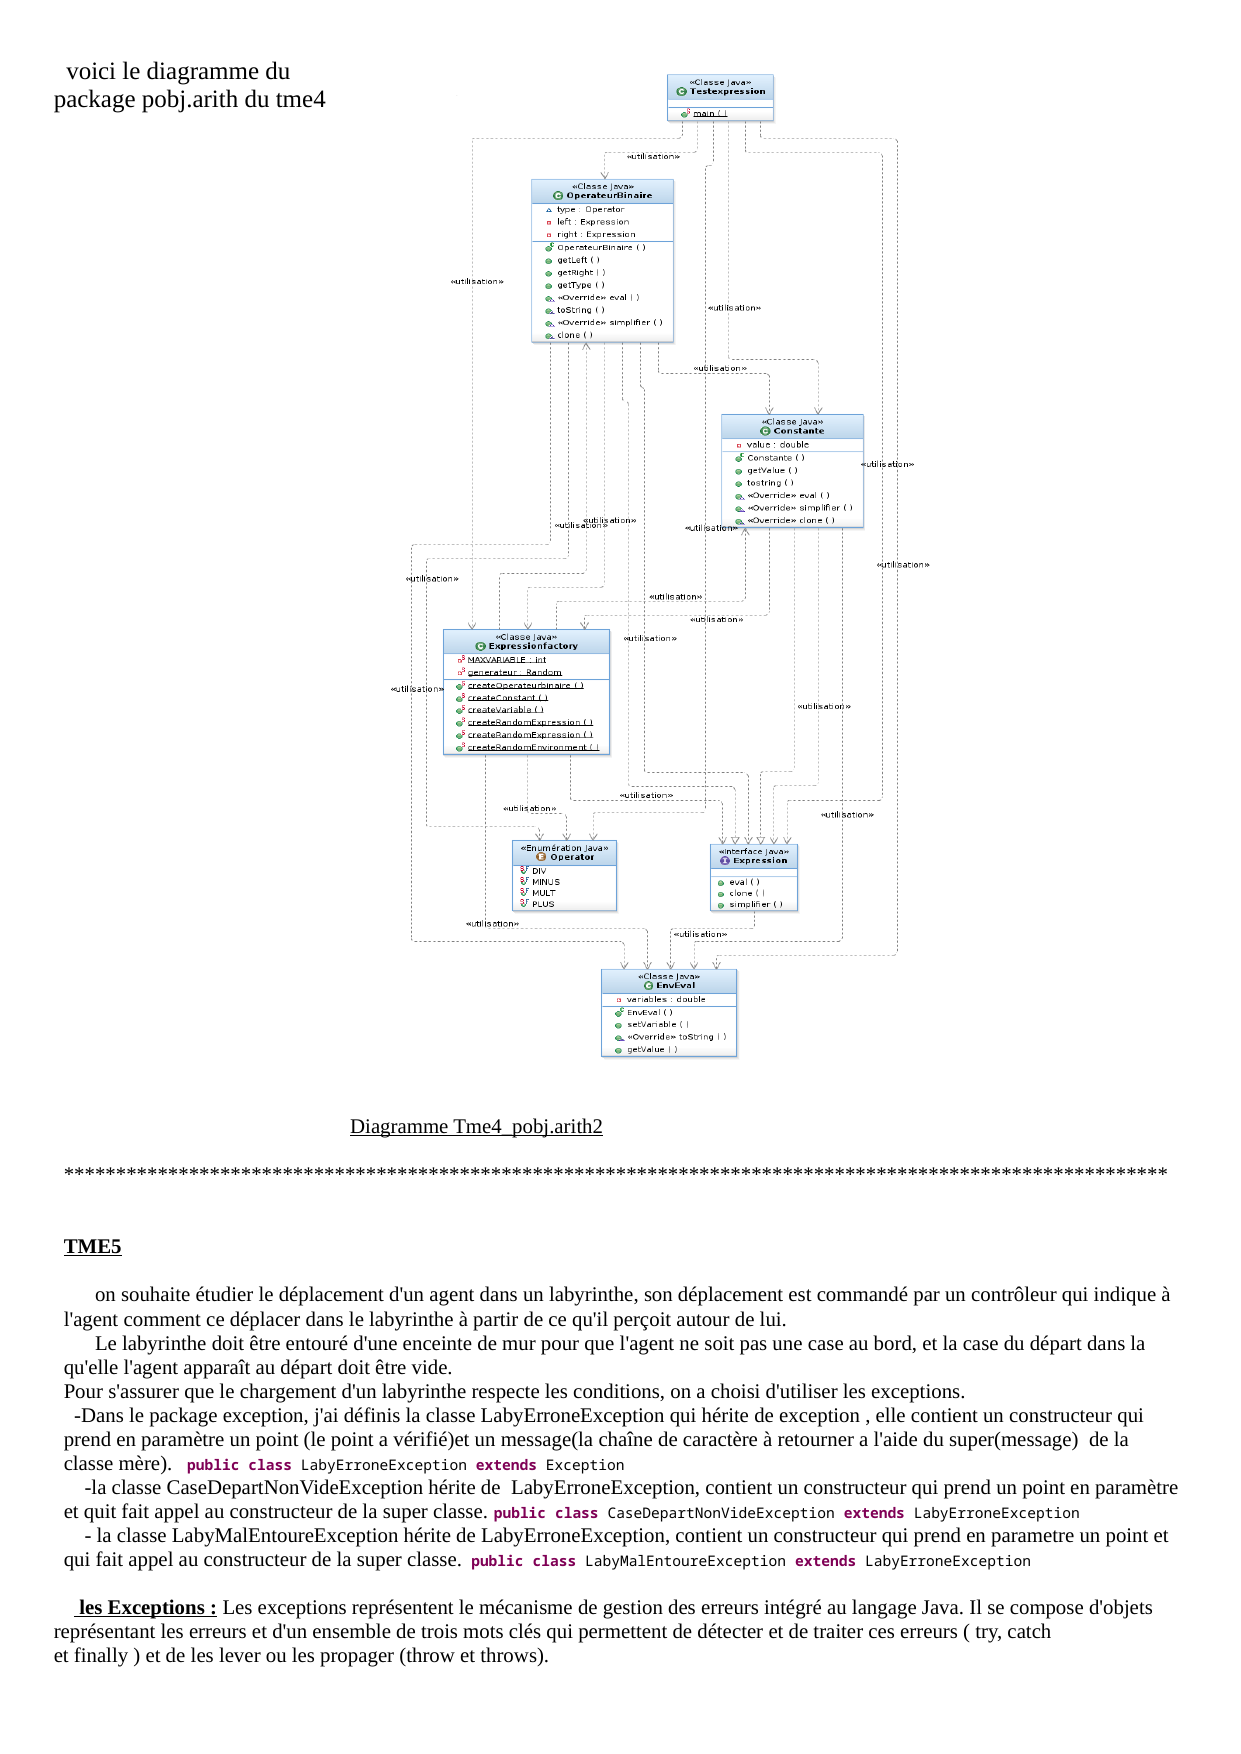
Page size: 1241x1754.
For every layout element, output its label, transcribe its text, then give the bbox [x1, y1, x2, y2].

text TME5 [63, 1234, 1184, 1258]
text -Dans le package exception, j'ai définis la classe LabyErroneException qui hérite de exception , elle contient un constructeur qui prend en paramètre un point (le point a vérifié)et un message(la chaîne de caractère à retourner a l'aide du super(message) de la classe mère). public class LabyErroneException extends Exception [63, 1403, 1184, 1475]
text Le labyrinthe doit être entouré d'une enceinte de mur pour que l'agent ne soit pas une case au bord, et la case du départ dans la qu'elle l'agent apparaît au départ doit être vide. [63, 1331, 1184, 1379]
text - la classe LabyMalEntoureException hérite de LabyErroneException, contient un constructeur qui prend en parametre un point et qui fait appel au constructeur de la super classe. public class LabyMalEntoureException extends LabyErroneException [63, 1523, 1184, 1571]
text Diagramme Tme4_pobj.arith2 [63, 1114, 1184, 1138]
picture [372, 69, 947, 1067]
text on souhaite étudier le déplacement d'un agent dans un labyrinthe, son déplacement est commandé par un contrôleur qui indique à l'agent comment ce déplacer dans le labyrinthe à partir de ce qu'il perçoit autour de lui. [63, 1282, 1184, 1331]
text -la classe CaseDepartNonVideException hérite de LabyErroneException, contient un constructeur qui prend un point en paramètre et quit fait appel au constructeur de la super classe. public class CaseDepartNonVideException extends LabyErroneException [63, 1475, 1184, 1523]
text représentant les erreurs et d'un ensemble de trois mots clés qui permettent de détecter et de traiter ces erreurs ( try, catch [53, 1619, 1184, 1643]
text Pour s'assurer que le chargement d'un labyrinthe respecte les conditions, on a choisi d'utiliser les exceptions. [63, 1379, 1184, 1403]
text et finally ) et de les lever ou les propager (throw et throws). [53, 1643, 1184, 1667]
text voici le diagramme du package pobj.arith du tme4 [53, 56, 1184, 113]
text les Exceptions : Les exceptions représentent le mécanisme de gestion des erreurs intégré au langage Java. Il se compose d'objets [63, 1595, 1184, 1619]
text ********************************************************************************************************** [63, 1162, 1184, 1186]
